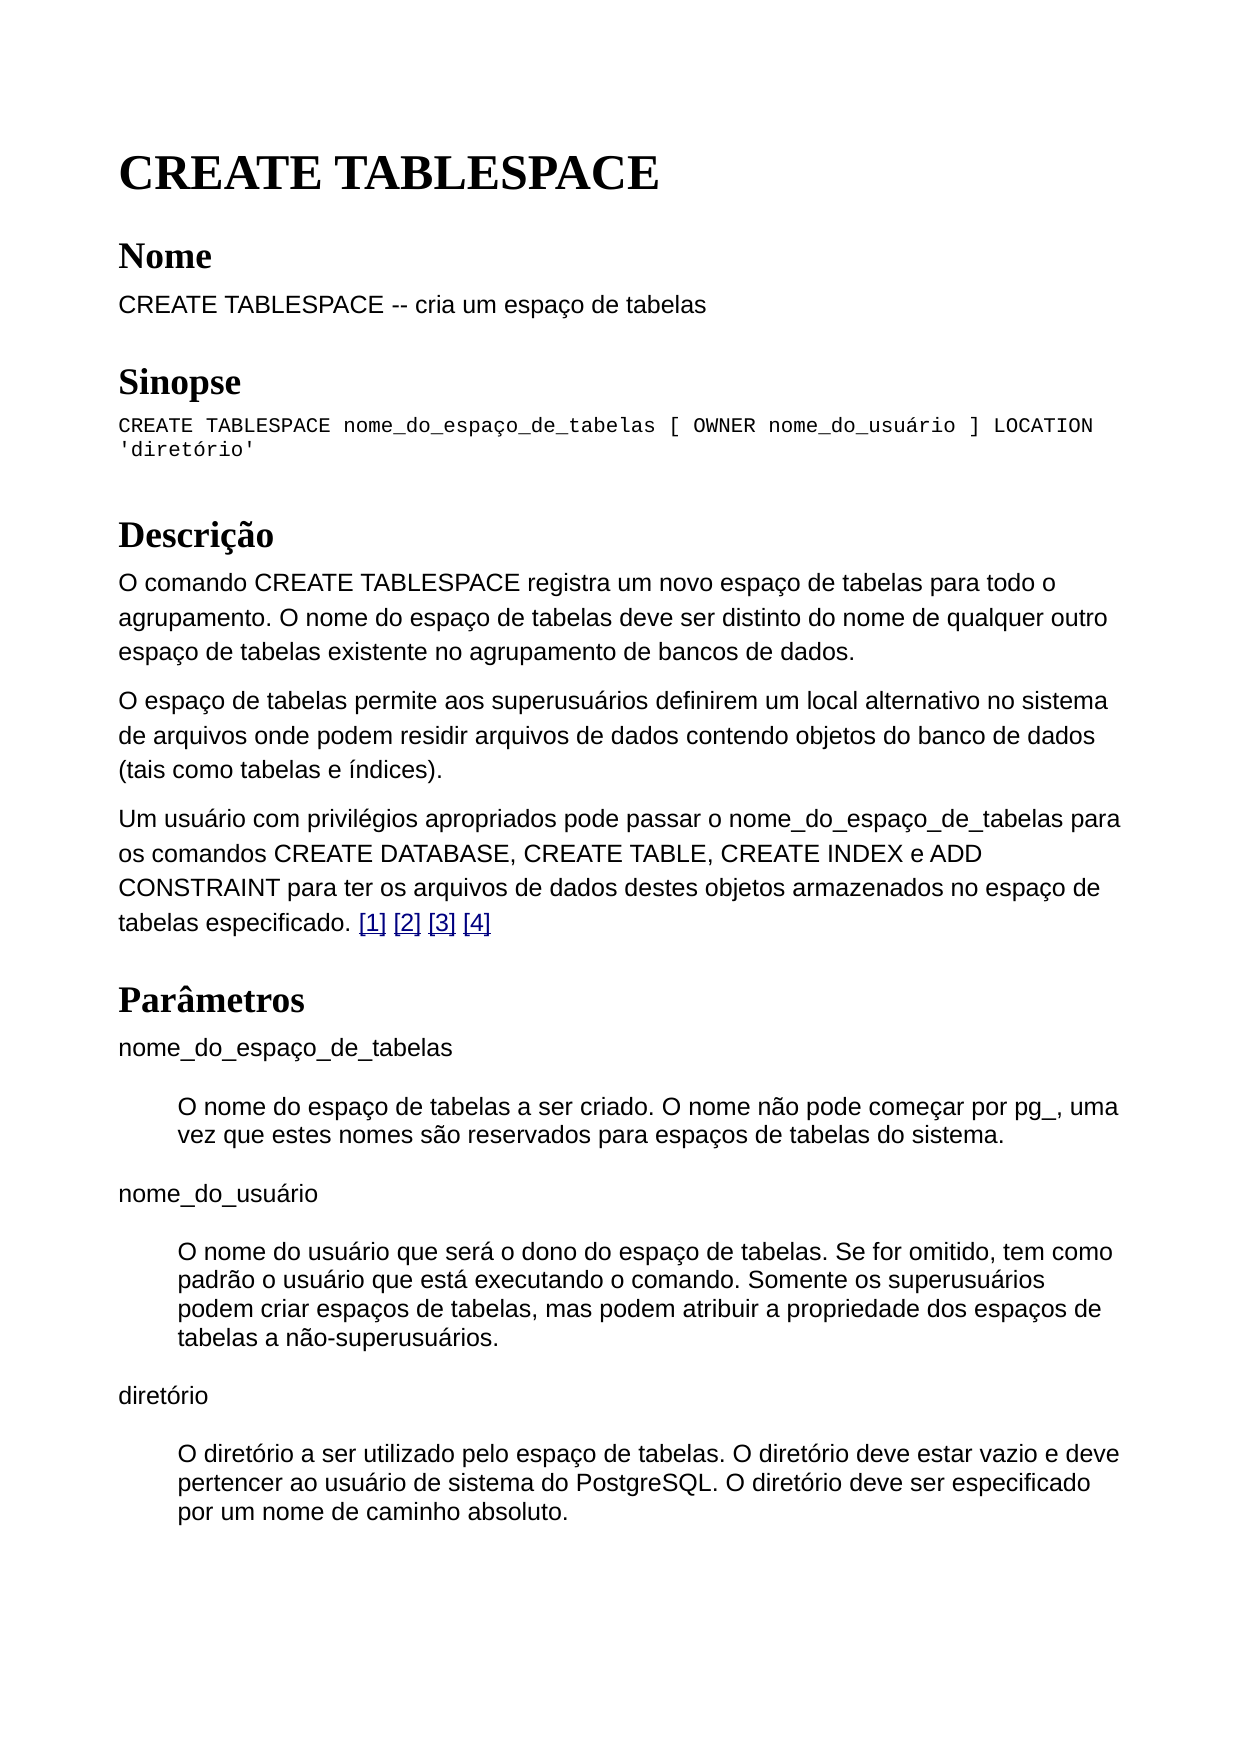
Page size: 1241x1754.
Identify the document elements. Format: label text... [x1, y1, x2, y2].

subtitle Parâmetros [118, 978, 1122, 1021]
text O comando CREATE TABLESPACE registra um novo espaço de tabelas para todo o agrupamento. O nome do espaço de tabelas deve ser distinto do nome de qualquer outro espaço de tabelas existente no agrupamento de bancos de dados. [118, 568, 1122, 666]
subtitle diretório [118, 1381, 1122, 1410]
list O diretório a ser utilizado pelo espaço de tabelas. O diretório deve estar vazio e deve pertencer ao usuário de sistema do PostgreSQL. O diretório deve ser especificado por um nome de caminho absoluto. [177, 1439, 1122, 1526]
text CREATE TABLESPACE nome_do_espaço_de_tabelas [ OWNER nome_do_usuário ] LOCATION 'diretório' [118, 415, 1122, 462]
text Um usuário com privilégios apropriados pode passar o nome_do_espaço_de_tabelas para os comandos CREATE DATABASE, CREATE TABLE, CREATE INDEX e ADD CONSTRAINT para ter os arquivos de dados destes objetos armazenados no espaço de tabelas especificado. [1] [2] [3] [4] [118, 804, 1122, 937]
text CREATE TABLESPACE -- cria um espaço de tabelas [118, 289, 1122, 318]
subtitle nome_do_usuário [118, 1178, 1122, 1207]
list O nome do usuário que será o dono do espaço de tabelas. Se for omitido, tem como padrão o usuário que está executando o comando. Somente os superusuários podem criar espaços de tabelas, mas podem atribuir a propriedade dos espaços de tabelas a não-superusuários. [177, 1237, 1122, 1352]
text O espaço de tabelas permite aos superusuários definirem um local alternativo no sistema de arquivos onde podem residir arquivos de dados contendo objetos do banco de dados (tais como tabelas e índices). [118, 686, 1122, 784]
subtitle Sinopse [118, 359, 1122, 403]
list O nome do espaço de tabelas a ser criado. O nome não pode começar por pg_, uma vez que estes nomes são reservados para espaços de tabelas do sistema. [177, 1092, 1122, 1149]
subtitle CREATE TABLESPACE [118, 143, 1122, 201]
subtitle Descrição [118, 513, 1122, 556]
subtitle Nome [118, 234, 1122, 277]
subtitle nome_do_espaço_de_tabelas [118, 1033, 1122, 1062]
